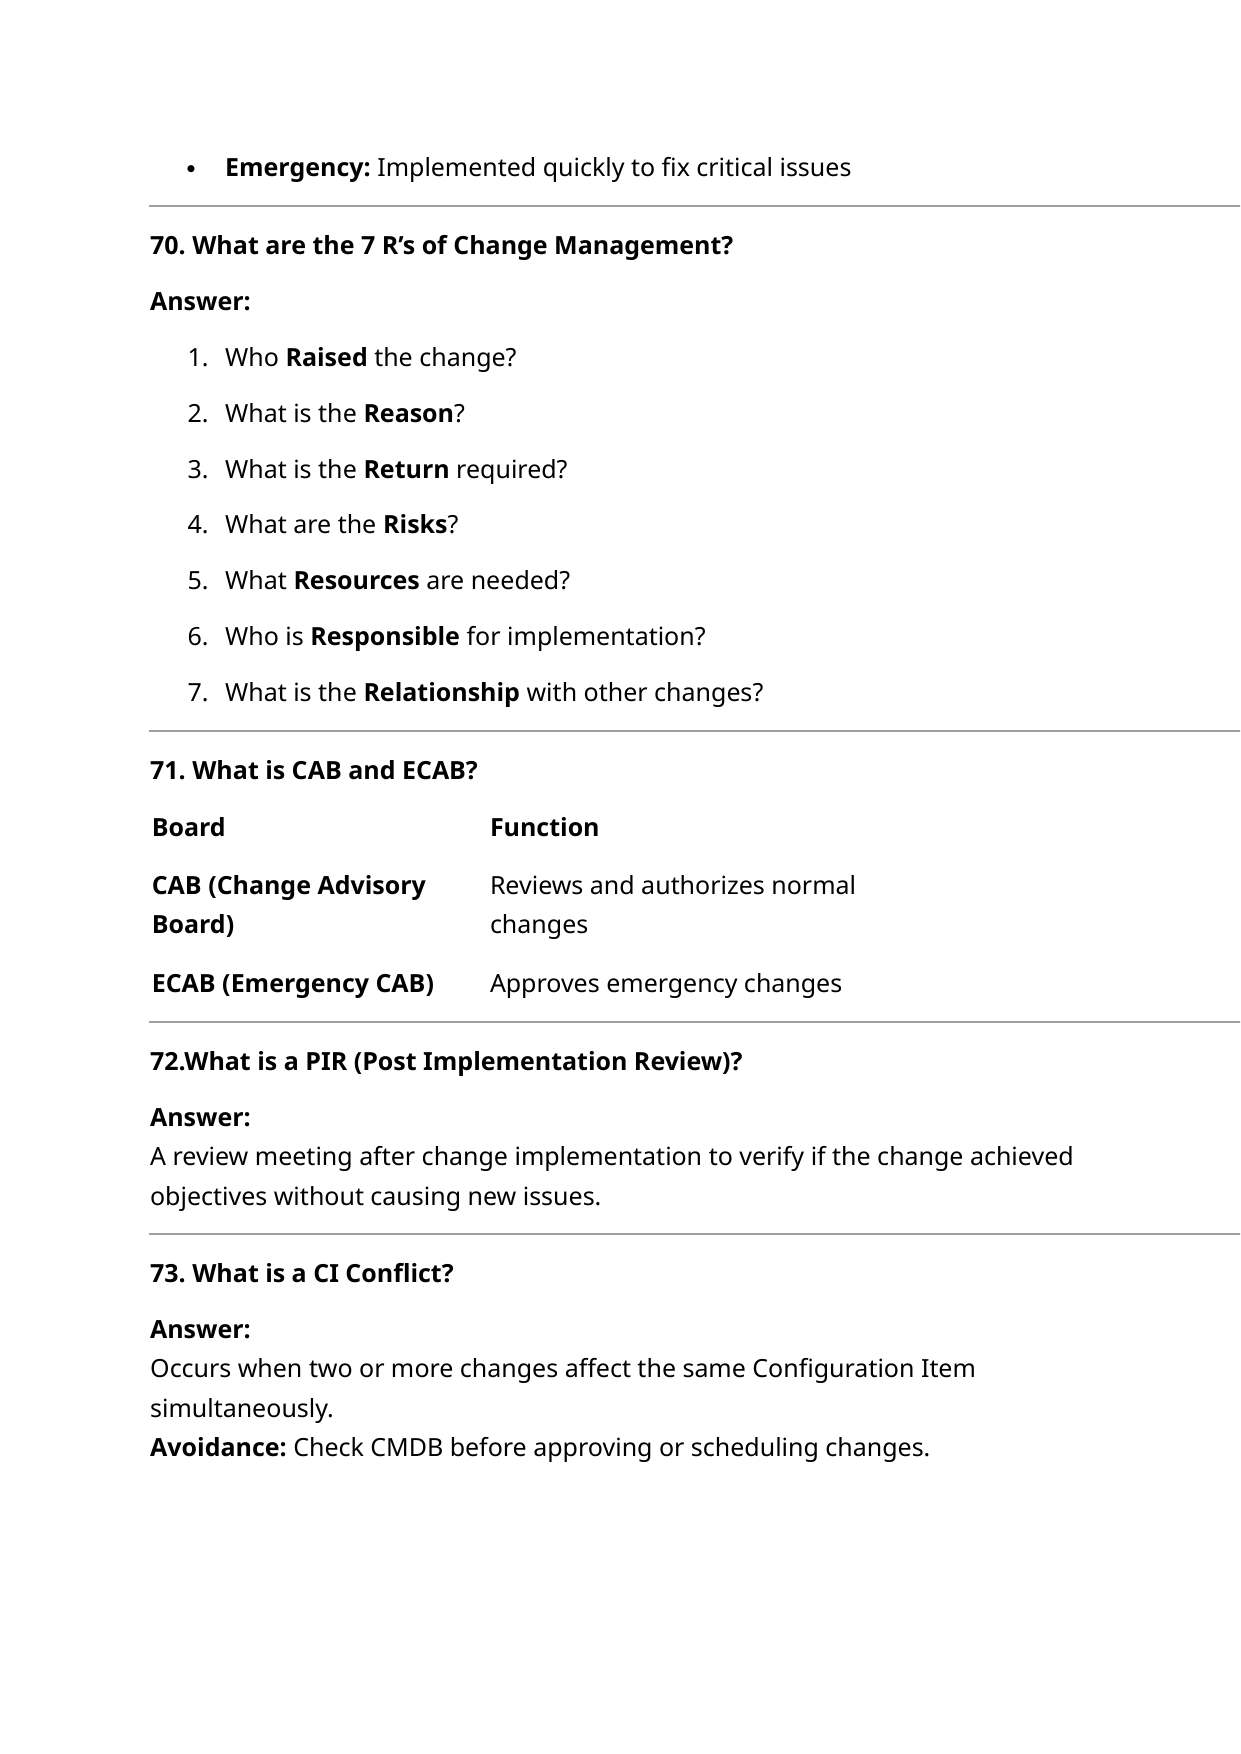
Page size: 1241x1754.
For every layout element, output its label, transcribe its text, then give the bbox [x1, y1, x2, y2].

table_header Function [488, 808, 927, 866]
table_cell Reviews and authorizes normal changes [488, 866, 927, 964]
text 71. What is CAB and ECAB? [150, 752, 1090, 787]
list What is the Return required? [187, 451, 1090, 485]
list Who is Responsible for implementation? [187, 619, 1090, 653]
table_cell CAB (Change Advisory Board) [150, 866, 488, 964]
list What is the Reason? [187, 395, 1090, 429]
text Answer: [150, 284, 1090, 318]
text 70. What are the 7 R’s of Change Management? [150, 228, 1090, 262]
list What Resources are needed? [187, 563, 1090, 597]
text Answer: A review meeting after change implementation to verify if the change achieved objectives without causing new issues. [150, 1100, 1090, 1212]
text Answer: Occurs when two or more changes affect the same Configuration Item simultaneously. Avoidance: Check CMDB before approving or scheduling changes. [150, 1312, 1090, 1463]
table_header Board [150, 808, 488, 866]
list Emergency: Implemented quickly to fix critical issues [187, 150, 1090, 184]
list What is the Relationship with other changes? [187, 674, 1090, 709]
list What are the Risks? [187, 507, 1090, 541]
table_cell ECAB (Emergency CAB) [150, 964, 488, 1021]
list Who Raised the change? [187, 339, 1090, 374]
text 72.What is a PIR (Post Implementation Review)? [150, 1044, 1090, 1078]
table_cell Approves emergency changes [488, 964, 927, 1021]
text 73. What is a CI Conflict? [150, 1256, 1090, 1290]
